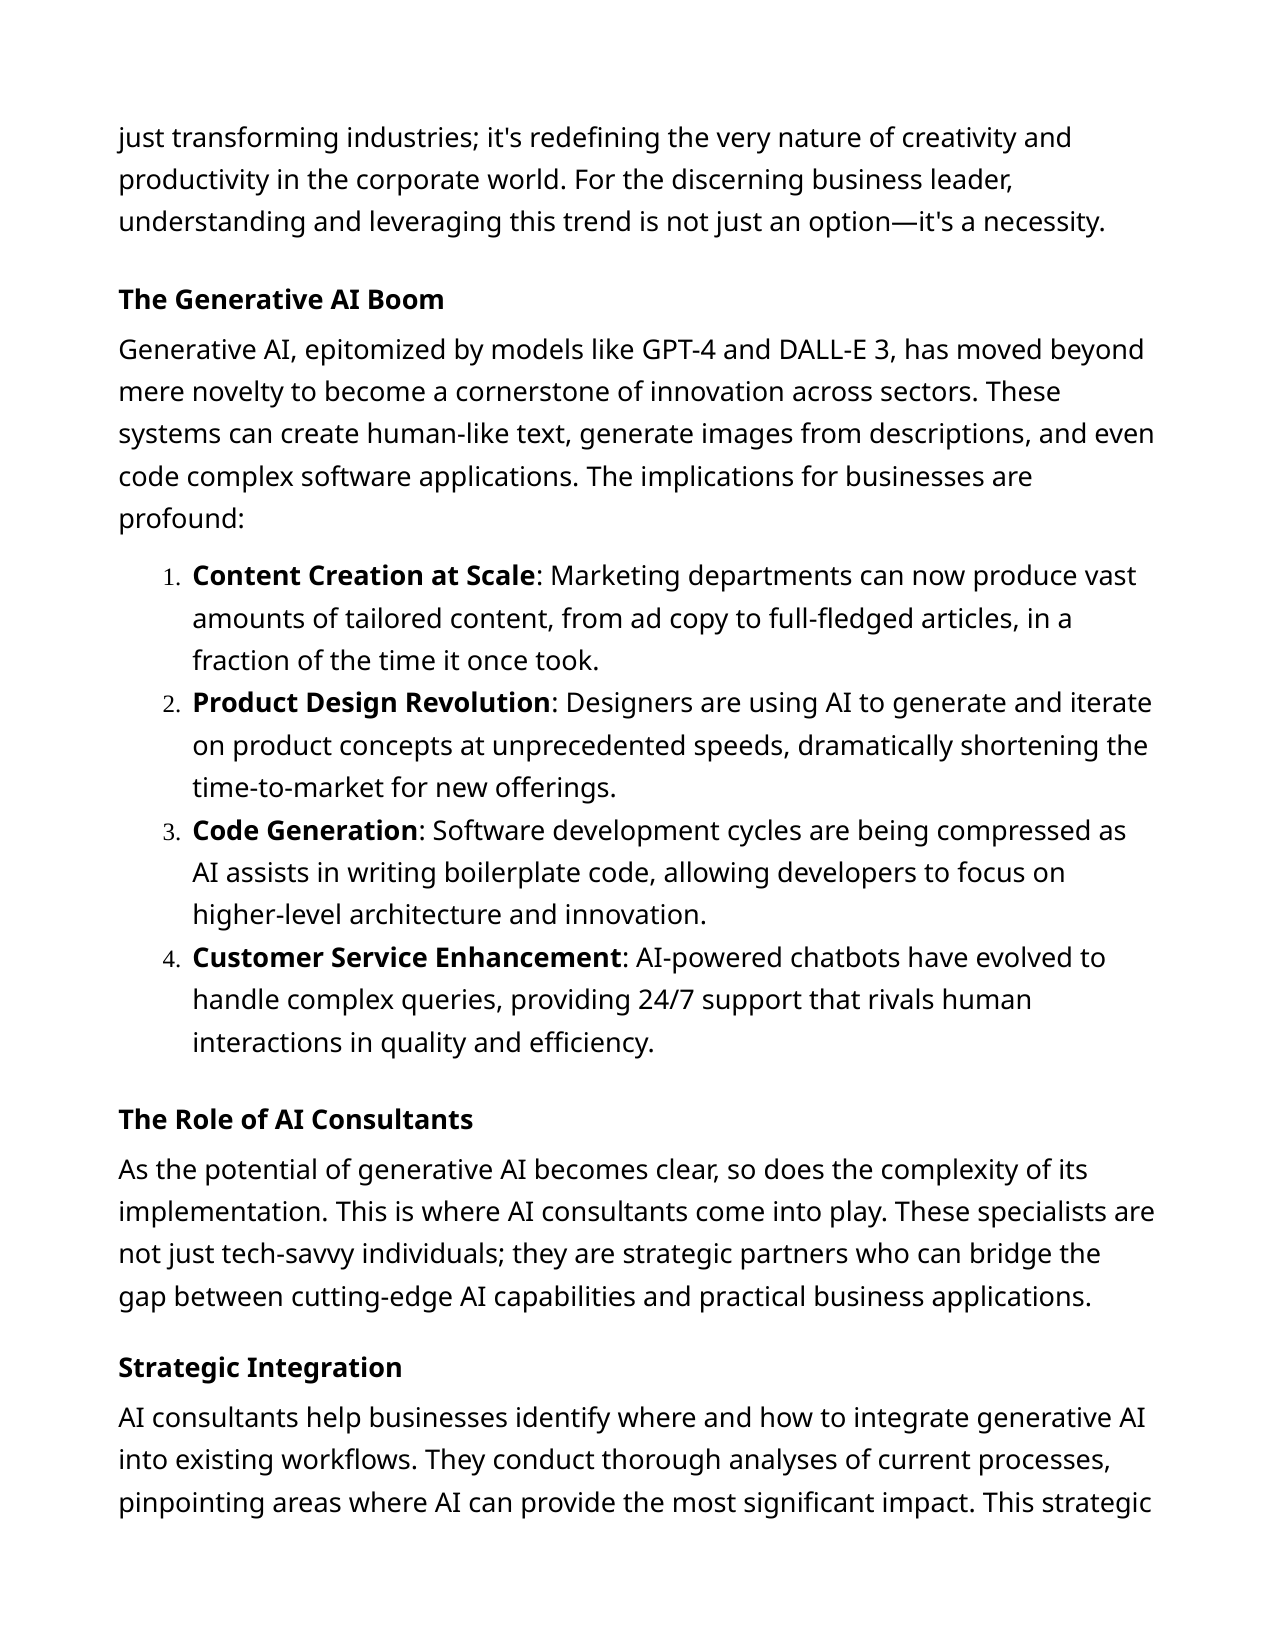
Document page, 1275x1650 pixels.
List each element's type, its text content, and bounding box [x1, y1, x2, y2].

subtitle The Generative AI Boom [118, 281, 1157, 318]
list Product Design Revolution: Designers are using AI to generate and iterate on product concepts at unprecedented speeds, dramatically shortening the time-to-market for new offerings. [162, 684, 1157, 806]
text Generative AI, epitomized by models like GPT-4 and DALL-E 3, has moved beyond mere novelty to become a cornerstone of innovation across sectors. These systems can create human-like text, generate images from descriptions, and even code complex software applications. The implications for businesses are profound: [118, 330, 1157, 537]
list Content Creation at Scale: Marketing departments can now produce vast amounts of tailored content, from ad copy to full-fledged articles, in a fraction of the time it once took. [162, 557, 1157, 678]
subtitle Strategic Integration [118, 1349, 1157, 1386]
subtitle The Role of AI Consultants [118, 1101, 1157, 1138]
list Code Generation: Software development cycles are being compressed as AI assists in writing boilerplate code, allowing developers to focus on higher-level architecture and innovation. [162, 811, 1157, 933]
text As the potential of generative AI becomes clear, so does the complexity of its implementation. This is where AI consultants come into play. These specialists are not just tech-savvy individuals; they are strategic partners who can bridge the gap between cutting-edge AI capabilities and practical business applications. [118, 1150, 1157, 1314]
list Customer Service Enhancement: AI-powered chatbots have evolved to handle complex queries, providing 24/7 support that rivals human interactions in quality and efficiency. [162, 938, 1157, 1060]
text AI consultants help businesses identify where and how to integrate generative AI into existing workflows. They conduct thorough analyses of current processes, pinpointing areas where AI can provide the most significant impact. This strategic [118, 1398, 1157, 1520]
text just transforming industries; it's redefining the very nature of creativity and productivity in the corporate world. For the discerning business leader, understanding and leveraging this trend is not just an option—it's a necessity. [118, 118, 1157, 240]
